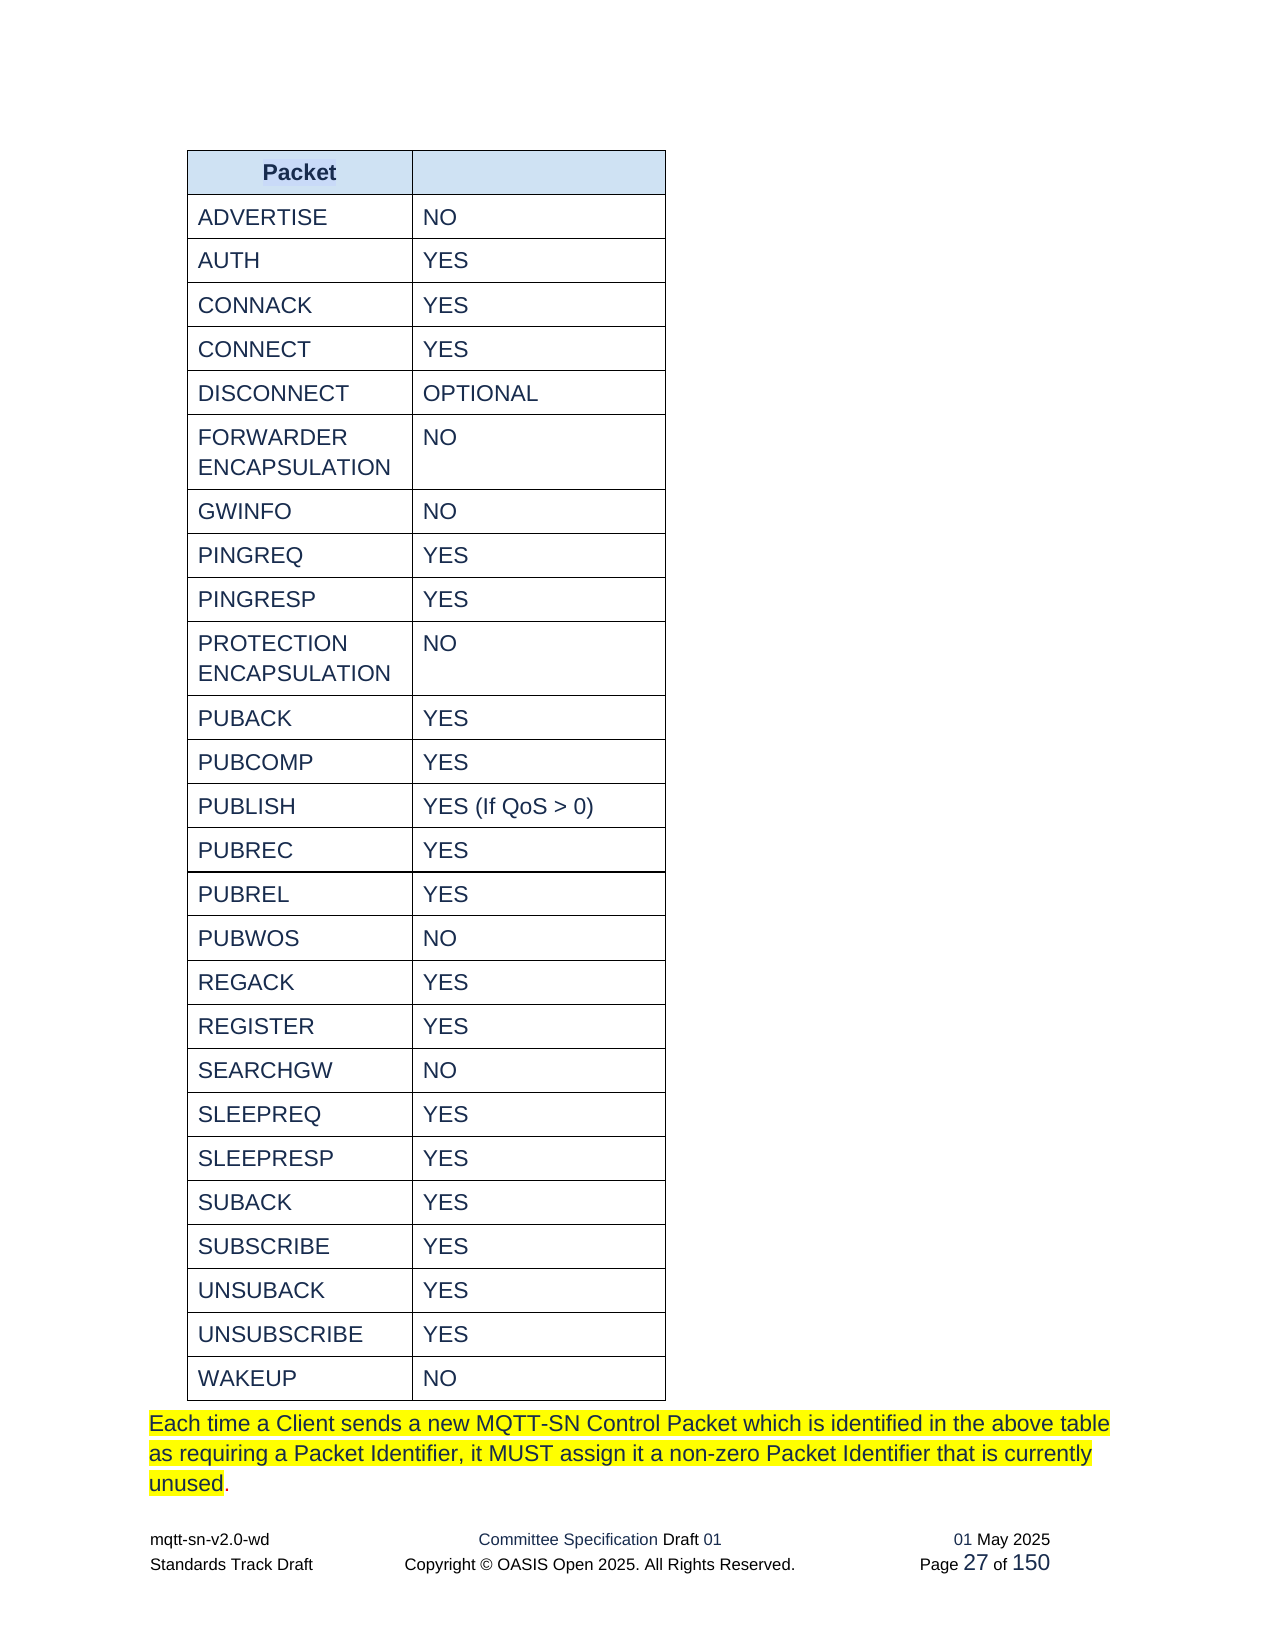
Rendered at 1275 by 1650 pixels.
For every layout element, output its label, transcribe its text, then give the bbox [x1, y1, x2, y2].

table_cell WAKEUP [188, 1357, 412, 1400]
table_cell YES [413, 873, 665, 915]
table_cell UNSUBACK [188, 1269, 412, 1312]
table_cell SUBACK [188, 1181, 412, 1224]
table_cell FORWARDER ENCAPSULATION [188, 415, 412, 489]
table_cell PUBCOMP [188, 740, 412, 783]
table_cell REGISTER [188, 1005, 412, 1048]
table_cell NO [413, 1049, 665, 1092]
table_cell YES [413, 961, 665, 1003]
table_cell UNSUBSCRIBE [188, 1313, 412, 1356]
table_cell PUBLISH [188, 784, 412, 827]
table_cell YES [413, 239, 665, 282]
table_cell AUTH [188, 239, 412, 282]
table_cell YES [413, 1093, 665, 1136]
table_cell REGACK [188, 961, 412, 1003]
table_cell NO [413, 1357, 665, 1400]
table_cell ADVERTISE [188, 195, 412, 238]
table_cell YES [413, 1137, 665, 1180]
table_cell YES [413, 578, 665, 621]
table_cell YES [413, 696, 665, 739]
table_cell YES (If QoS > 0) [413, 784, 665, 827]
table_cell PINGRESP [188, 578, 412, 621]
table_cell PUBREL [188, 873, 412, 915]
table_cell SUBSCRIBE [188, 1225, 412, 1268]
table_cell YES [413, 534, 665, 577]
table_cell NO [413, 195, 665, 238]
table_header [413, 151, 665, 194]
table_header Packet [188, 151, 412, 194]
table_cell PUBREC [188, 828, 412, 871]
table_cell YES [413, 1225, 665, 1268]
table_cell CONNECT [188, 327, 412, 370]
table_cell YES [413, 1269, 665, 1312]
table_cell SLEEPREQ [188, 1093, 412, 1136]
table_cell NO [413, 415, 665, 489]
table_cell SEARCHGW [188, 1049, 412, 1092]
table_cell YES [413, 1181, 665, 1224]
table_cell DISCONNECT [188, 371, 412, 414]
table_cell YES [413, 327, 665, 370]
table_cell PUBWOS [188, 916, 412, 959]
table_cell NO [413, 916, 665, 959]
table_cell PINGREQ [188, 534, 412, 577]
table_cell NO [413, 622, 665, 695]
table_cell YES [413, 283, 665, 326]
table_cell YES [413, 740, 665, 783]
table_cell NO [413, 490, 665, 533]
table_cell YES [413, 1313, 665, 1356]
table_cell YES [413, 1005, 665, 1048]
table_cell PUBACK [188, 696, 412, 739]
table_cell SLEEPRESP [188, 1137, 412, 1180]
text Each time a Client sends a new MQTT-SN Control Packet which is identified in the above table as requiring a Packet Identifier, it MUST assign it a non-zero Packet Identifier that is currently unused. [148, 1409, 1124, 1496]
table_cell OPTIONAL [413, 371, 665, 414]
table_cell CONNACK [188, 283, 412, 326]
table_cell PROTECTION ENCAPSULATION [188, 622, 412, 695]
table_cell GWINFO [188, 490, 412, 533]
table_cell YES [413, 828, 665, 871]
